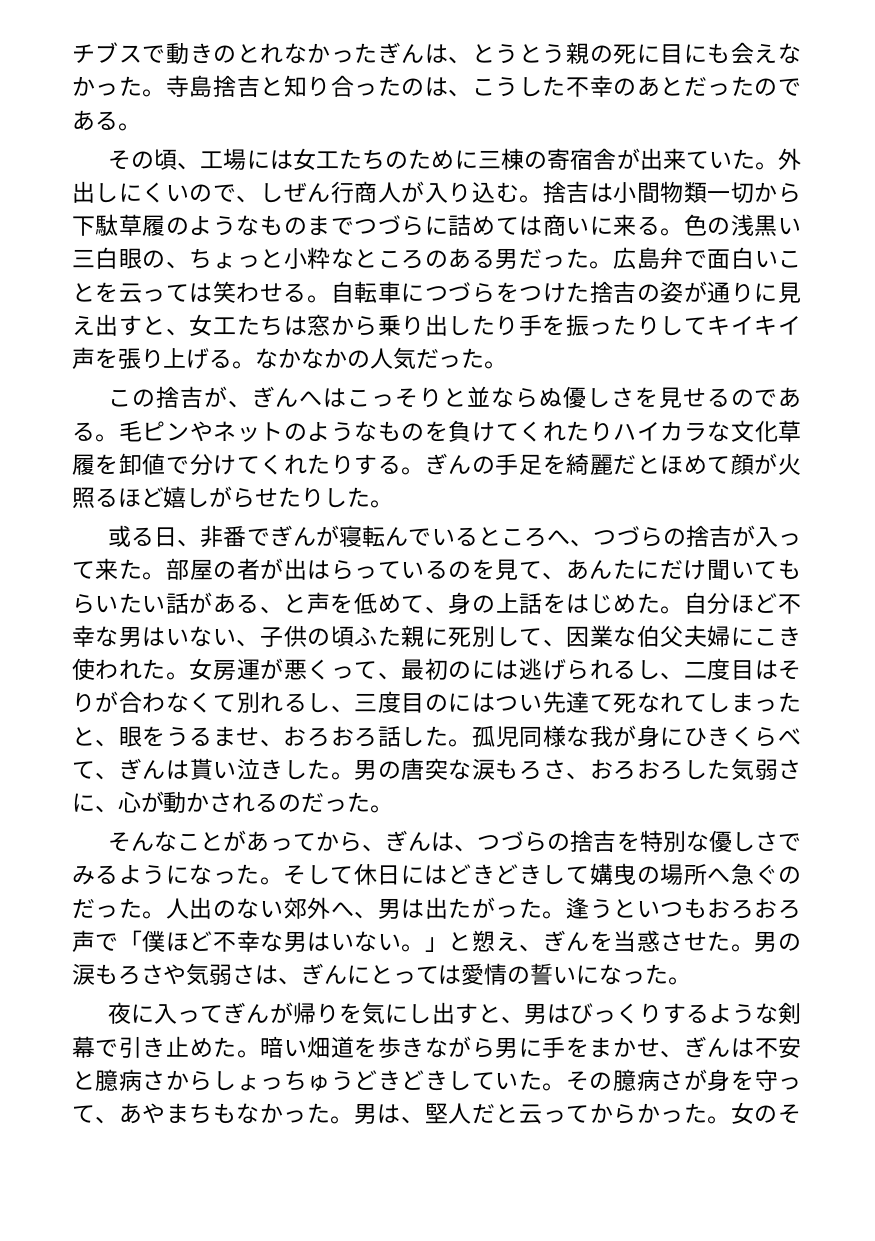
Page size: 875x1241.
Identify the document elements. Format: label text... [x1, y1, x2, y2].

text 或る日、非番でぎんが寝転んでいるところへ、つづらの捨吉が入って来た。部屋の者が出はらっているのを見て、あんたにだけ聞いてもらいたい話がある、と声を低めて、身の上話をはじめた。自分ほど不幸な男はいない、子供の頃ふた親に死別して、因業な伯父夫婦にこき使われた。女房運が悪くって、最初のには逃げられるし、二度目はそりが合わなくて別れるし、三度目のにはつい先達て死なれてしまったと、眼をうるませ、おろおろ話した。孤児同様な我が身にひきくらべて、ぎんは貰い泣きした。男の唐突な涙もろさ、おろおろした気弱さに、心が動かされるのだった。 [72, 519, 802, 818]
text この捨吉が、ぎんへはこっそりと並ならぬ優しさを見せるのである。毛ピンやネットのようなものを負けてくれたりハイカラな文化草履を卸値で分けてくれたりする。ぎんの手足を綺麗だとほめて顔が火照るほど嬉しがらせたりした。 [72, 380, 802, 513]
text チブスで動きのとれなかったぎんは、とうとう親の死に目にも会えなかった。寺島捨吉と知り合ったのは、こうした不幸のあとだったのである。 [72, 36, 802, 136]
text その頃、工場には女工たちのために三棟の寄宿舎が出来ていた。外出しにくいので、しぜん行商人が入り込む。捨吉は小間物類一切から下駄草履のようなものまでつづらに詰めては商いに来る。色の浅黒い三白眼の、ちょっと小粋なところのある男だった。広島弁で面白いことを云っては笑わせる。自転車につづらをつけた捨吉の姿が通りに見え出すと、女工たちは窓から乗り出したり手を振ったりしてキイキイ声を張り上げる。なかなかの人気だった。 [72, 142, 802, 374]
text そんなことがあってから、ぎんは、つづらの捨吉を特別な優しさでみるようになった。そして休日にはどきどきして媾曳の場所へ急ぐのだった。人出のない郊外へ、男は出たがった。逢うといつもおろおろ声で「僕ほど不幸な男はいない。」と愬え、ぎんを当惑させた。男の涙もろさや気弱さは、ぎんにとっては愛情の誓いになった。 [72, 824, 802, 990]
text 夜に入ってぎんが帰りを気にし出すと、男はびっくりするような剣幕で引き止めた。暗い畑道を歩きながら男に手をまかせ、ぎんは不安と臆病さからしょっちゅうどきどきしていた。その臆病さが身を守って、あやまちもなかった。男は、堅人だと云ってからかった。女のそ [72, 996, 802, 1129]
